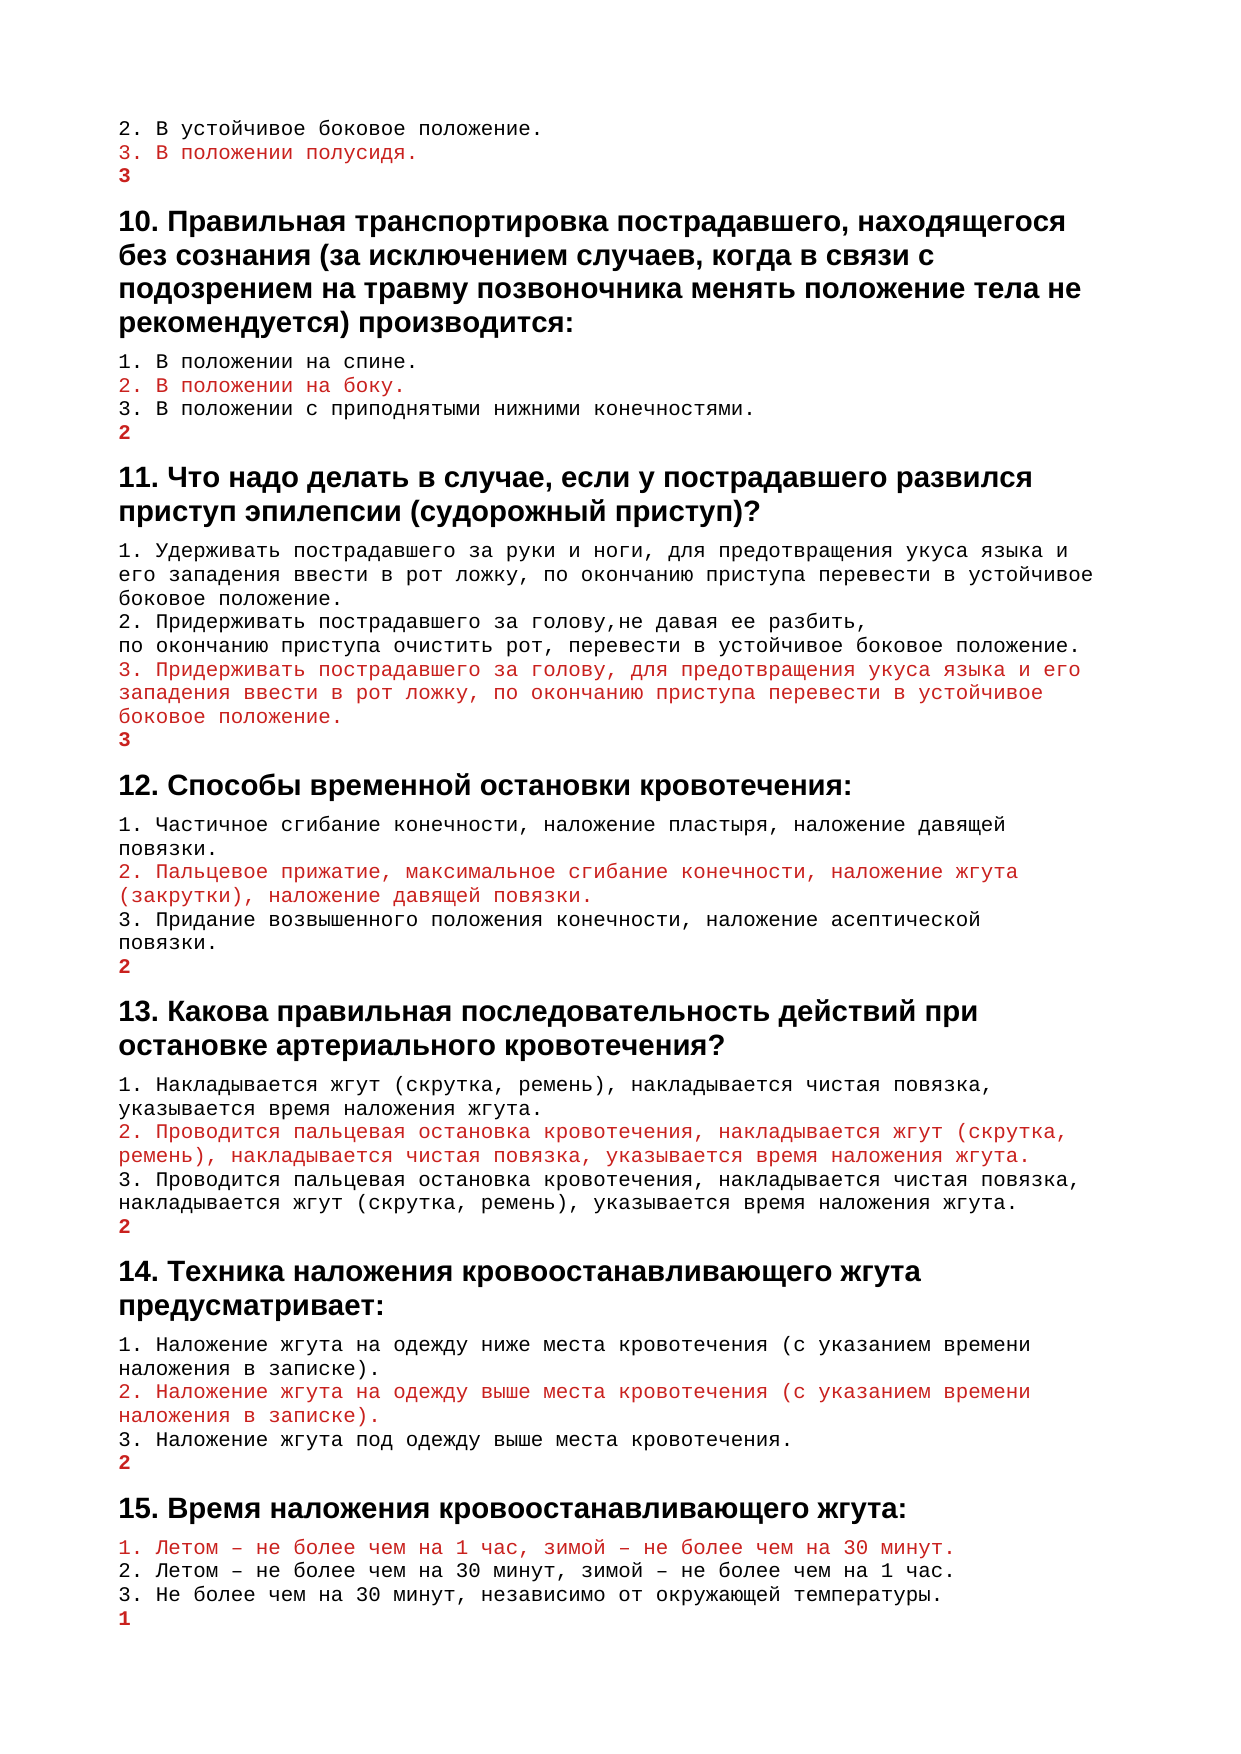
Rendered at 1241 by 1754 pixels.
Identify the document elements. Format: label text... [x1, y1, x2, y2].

text 3. Придерживать пострадавшего за голову, для предотвращения укуса языка и его [118, 658, 1122, 682]
text по окончанию приступа очистить рот, перевести в устойчивое боковое положение. [118, 635, 1122, 658]
text 2 [118, 1452, 1122, 1476]
text 2 [118, 422, 1122, 446]
text 3. Придание возвышенного положения конечности, наложение асептической [118, 908, 1122, 932]
text 2. Летом – не более чем на 30 минут, зимой – не более чем на 1 час. [118, 1561, 1122, 1584]
text западения ввести в рот ложку, по окончанию приступа перевести в устойчивое боковое положение. [118, 682, 1122, 729]
subtitle 14. Техника наложения кровоостанавливающего жгута предусматривает: [118, 1254, 1122, 1322]
text 3. В положении полусидя. [118, 142, 1122, 165]
text 3. Наложение жгута под одежду выше места кровотечения. [118, 1429, 1122, 1452]
text 1. Накладывается жгут (скрутка, ремень), накладывается чистая повязка, [118, 1074, 1122, 1098]
text 3 [118, 165, 1122, 189]
text повязки. [118, 932, 1122, 956]
text 2. Проводится пальцевая остановка кровотечения, накладывается жгут (скрутка, [118, 1121, 1122, 1145]
text 3. В положении с приподнятыми нижними конечностями. [118, 398, 1122, 422]
text 3 [118, 729, 1122, 753]
text 1. Летом – не более чем на 1 час, зимой – не более чем на 30 минут. [118, 1537, 1122, 1561]
text его западения ввести в рот ложку, по окончанию приступа перевести в устойчивое [118, 564, 1122, 588]
text 1 [118, 1608, 1122, 1631]
text 3. Проводится пальцевая остановка кровотечения, накладывается чистая повязка, [118, 1169, 1122, 1192]
text 2. В устойчивое боковое положение. [118, 118, 1122, 142]
text 1. Частичное сгибание конечности, наложение пластыря, наложение давящей [118, 814, 1122, 838]
subtitle 10. Правильная транспортировка пострадавшего, находящегося без сознания (за исключением случаев, когда в связи с подозрением на травму позвоночника менять положение тела не рекомендуется) производится: [118, 204, 1122, 339]
text наложения в записке). [118, 1405, 1122, 1429]
subtitle 11. Что надо делать в случае, если у пострадавшего развился приступ эпилепсии (судорожный приступ)? [118, 460, 1122, 528]
text 2. Пальцевое прижатие, максимальное сгибание конечности, наложение жгута [118, 861, 1122, 885]
text 1. Наложение жгута на одежду ниже места кровотечения (с указанием времени [118, 1334, 1122, 1358]
text ремень), накладывается чистая повязка, указывается время наложения жгута. [118, 1145, 1122, 1169]
text 2. Наложение жгута на одежду выше места кровотечения (с указанием времени [118, 1381, 1122, 1405]
text 2 [118, 956, 1122, 979]
text 1. Удерживать пострадавшего за руки и ноги, для предотвращения укуса языка и [118, 540, 1122, 564]
text 2. В положении на боку. [118, 375, 1122, 398]
subtitle 12. Способы временной остановки кровотечения: [118, 768, 1122, 801]
text накладывается жгут (скрутка, ремень), указывается время наложения жгута. [118, 1192, 1122, 1216]
subtitle 13. Какова правильная последовательность действий при остановке артериального кровотечения? [118, 994, 1122, 1062]
text повязки. [118, 838, 1122, 861]
text 2 [118, 1216, 1122, 1239]
subtitle 15. Время наложения кровоостанавливающего жгута: [118, 1491, 1122, 1524]
text 1. В положении на спине. [118, 351, 1122, 375]
text (закрутки), наложение давящей повязки. [118, 885, 1122, 908]
text боковое положение. [118, 588, 1122, 611]
text 3. Не более чем на 30 минут, независимо от окружающей температуры. [118, 1584, 1122, 1608]
text 2. Придерживать пострадавшего за голову,не давая ее разбить, [118, 611, 1122, 635]
text указывается время наложения жгута. [118, 1098, 1122, 1121]
text наложения в записке). [118, 1358, 1122, 1381]
